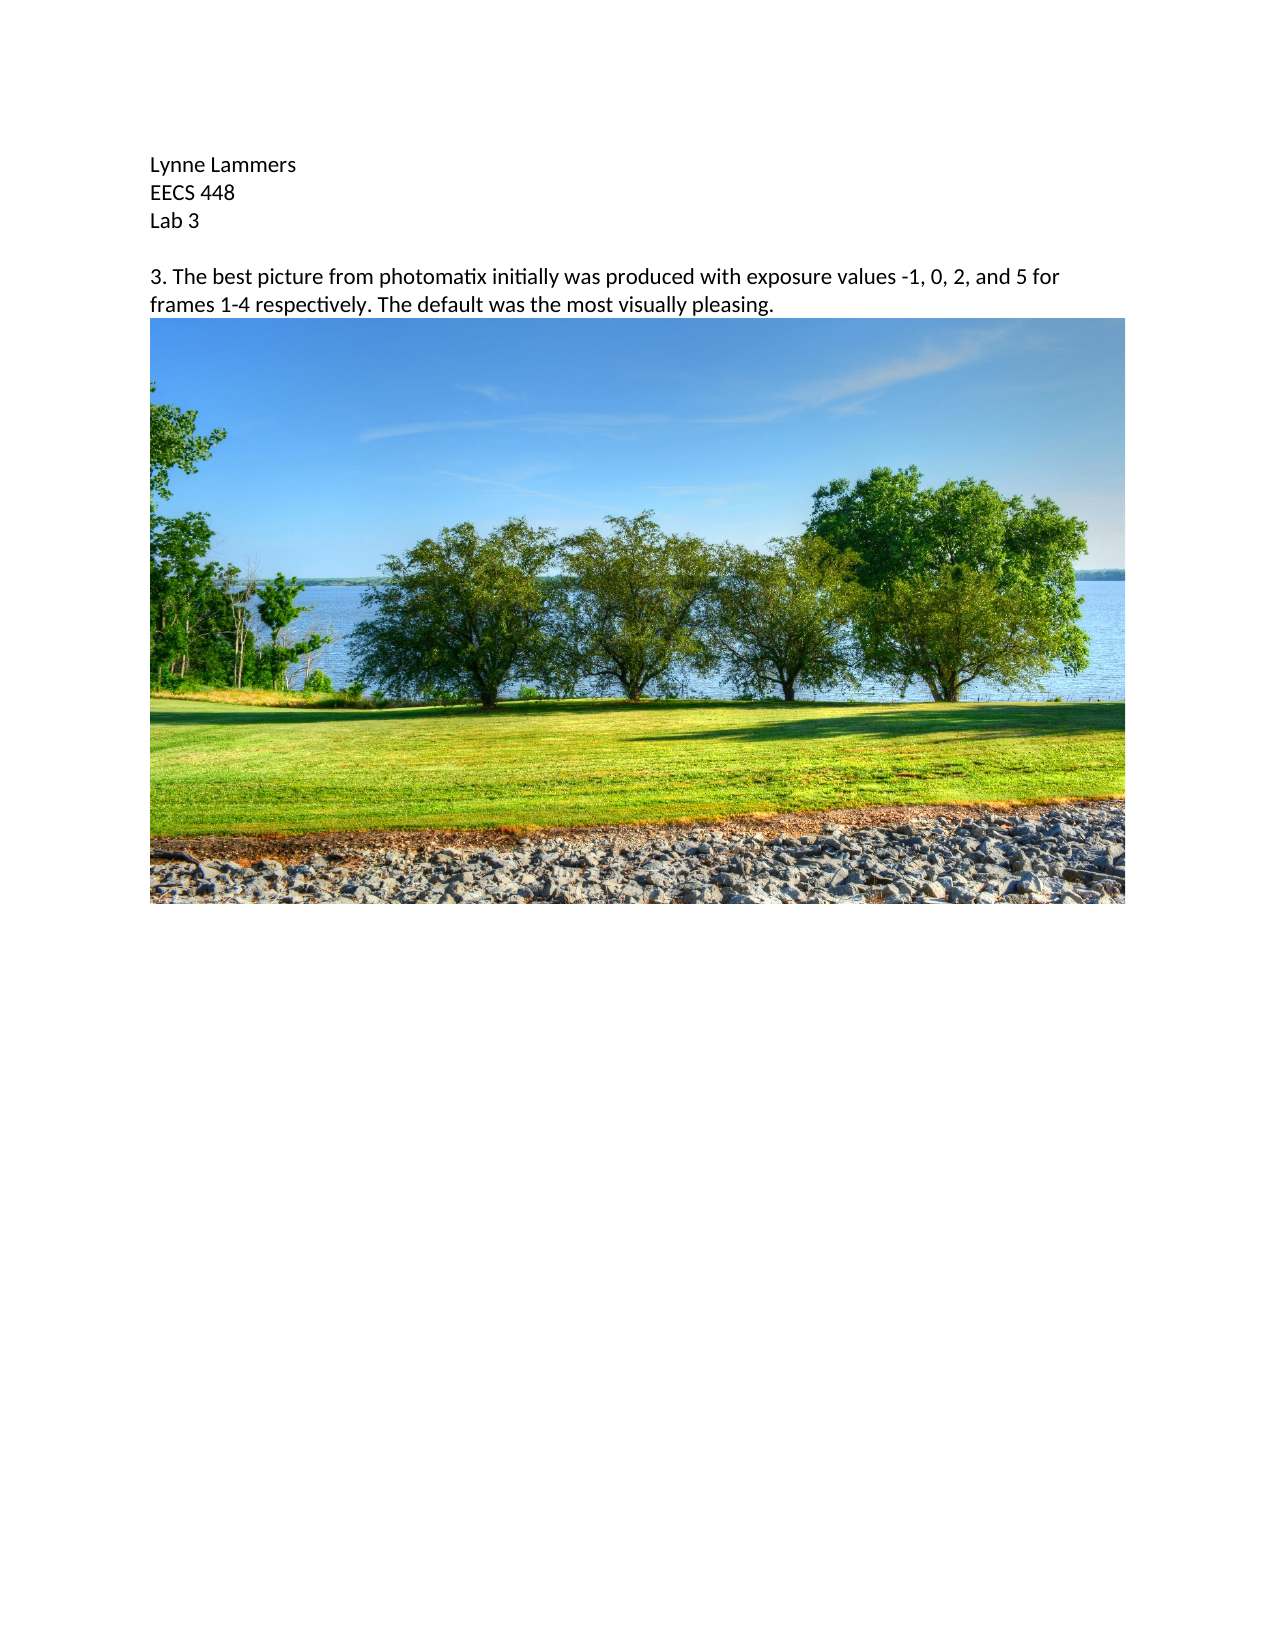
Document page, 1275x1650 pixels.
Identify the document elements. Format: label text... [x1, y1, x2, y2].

text Lab 3 [150, 206, 1125, 234]
text EECS 448 [150, 178, 1125, 206]
text 3. The best picture from photomatix initially was produced with exposure values -1, 0, 2, and 5 for frames 1-4 respectively. The default was the most visually pleasing. [150, 262, 1125, 318]
text Lynne Lammers [150, 150, 1125, 178]
